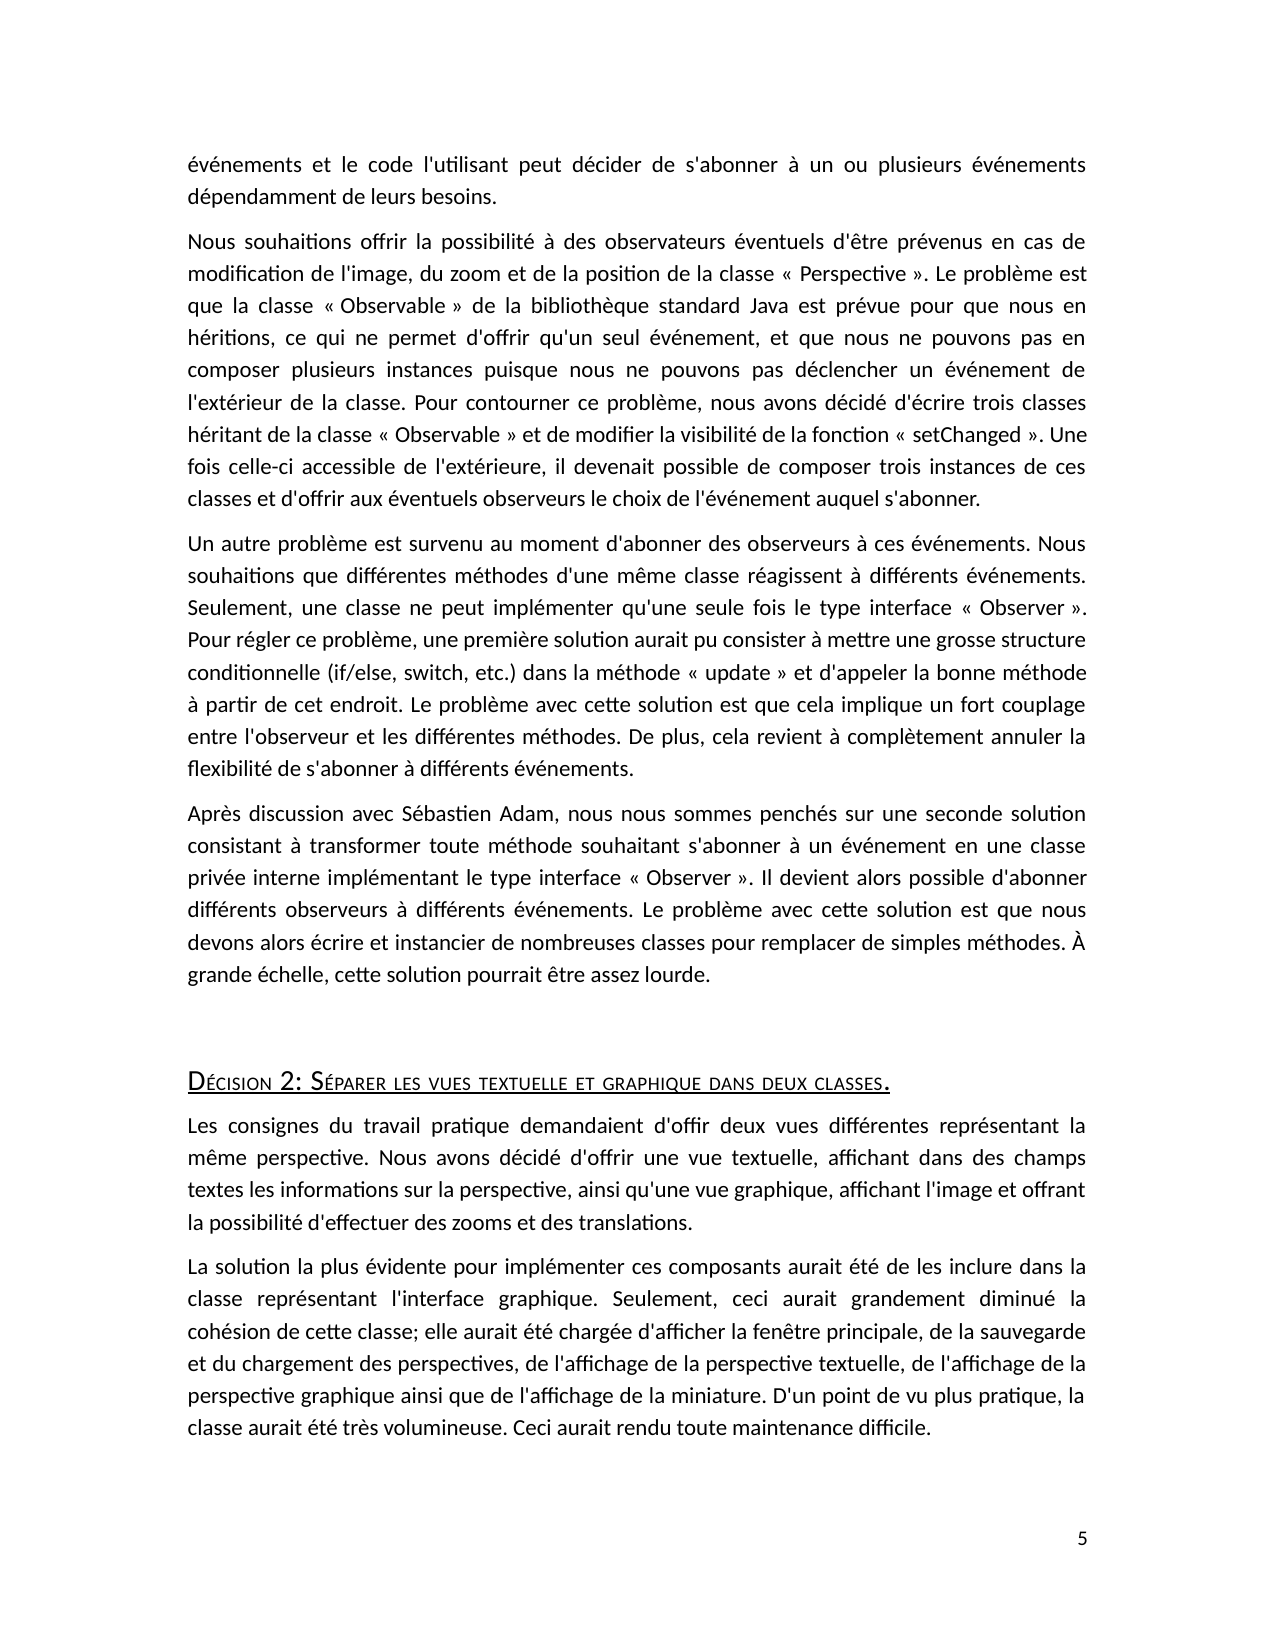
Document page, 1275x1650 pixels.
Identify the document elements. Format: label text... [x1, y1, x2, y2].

text La solution la plus évidente pour implémenter ces composants aurait été de les inclure dans la classe représentant l'interface graphique. Seulement, ceci aurait grandement diminué la cohésion de cette classe; elle aurait été chargée d'afficher la fenêtre principale, de la sauvegarde et du chargement des perspectives, de l'affichage de la perspective textuelle, de l'affichage de la perspective graphique ainsi que de l'affichage de la miniature. D'un point de vu plus pratique, la classe aurait été très volumineuse. Ceci aurait rendu toute maintenance difficile. [187, 1252, 1087, 1441]
text Après discussion avec Sébastien Adam, nous nous sommes penchés sur une seconde solution consistant à transformer toute méthode souhaitant s'abonner à un événement en une classe privée interne implémentant le type interface « Observer ». Il devient alors possible d'abonner différents observeurs à différents événements. Le problème avec cette solution est que nous devons alors écrire et instancier de nombreuses classes pour remplacer de simples méthodes. À grande échelle, cette solution pourrait être assez lourde. [187, 799, 1087, 988]
subtitle Décision 2: Séparer les vues textuelle et graphique dans deux classes. [187, 1062, 1087, 1097]
text Les consignes du travail pratique demandaient d'offir deux vues différentes représentant la même perspective. Nous avons décidé d'offrir une vue textuelle, affichant dans des champs textes les informations sur la perspective, ainsi qu'une vue graphique, affichant l'image et offrant la possibilité d'effectuer des zooms et des translations. [187, 1111, 1087, 1236]
text Un autre problème est survenu au moment d'abonner des observeurs à ces événements. Nous souhaitions que différentes méthodes d'une même classe réagissent à différents événements. Seulement, une classe ne peut implémenter qu'une seule fois le type interface « Observer ». Pour régler ce problème, une première solution aurait pu consister à mettre une grosse structure conditionnelle (if/else, switch, etc.) dans la méthode « update » et d'appeler la bonne méthode à partir de cet endroit. Le problème avec cette solution est que cela implique un fort couplage entre l'observeur et les différentes méthodes. De plus, cela revient à complètement annuler la flexibilité de s'abonner à différents événements. [187, 529, 1087, 782]
text événements et le code l'utilisant peut décider de s'abonner à un ou plusieurs événements dépendamment de leurs besoins. [187, 150, 1087, 210]
text Nous souhaitions offrir la possibilité à des observateurs éventuels d'être prévenus en cas de modification de l'image, du zoom et de la position de la classe « Perspective ». Le problème est que la classe « Observable » de la bibliothèque standard Java est prévue pour que nous en héritions, ce qui ne permet d'offrir qu'un seul événement, et que nous ne pouvons pas en composer plusieurs instances puisque nous ne pouvons pas déclencher un événement de l'extérieur de la classe. Pour contourner ce problème, nous avons décidé d'écrire trois classes héritant de la classe « Observable » et de modifier la visibilité de la fonction « setChanged ». Une fois celle-ci accessible de l'extérieure, il devenait possible de composer trois instances de ces classes et d'offrir aux éventuels observeurs le choix de l'événement auquel s'abonner. [187, 227, 1087, 512]
